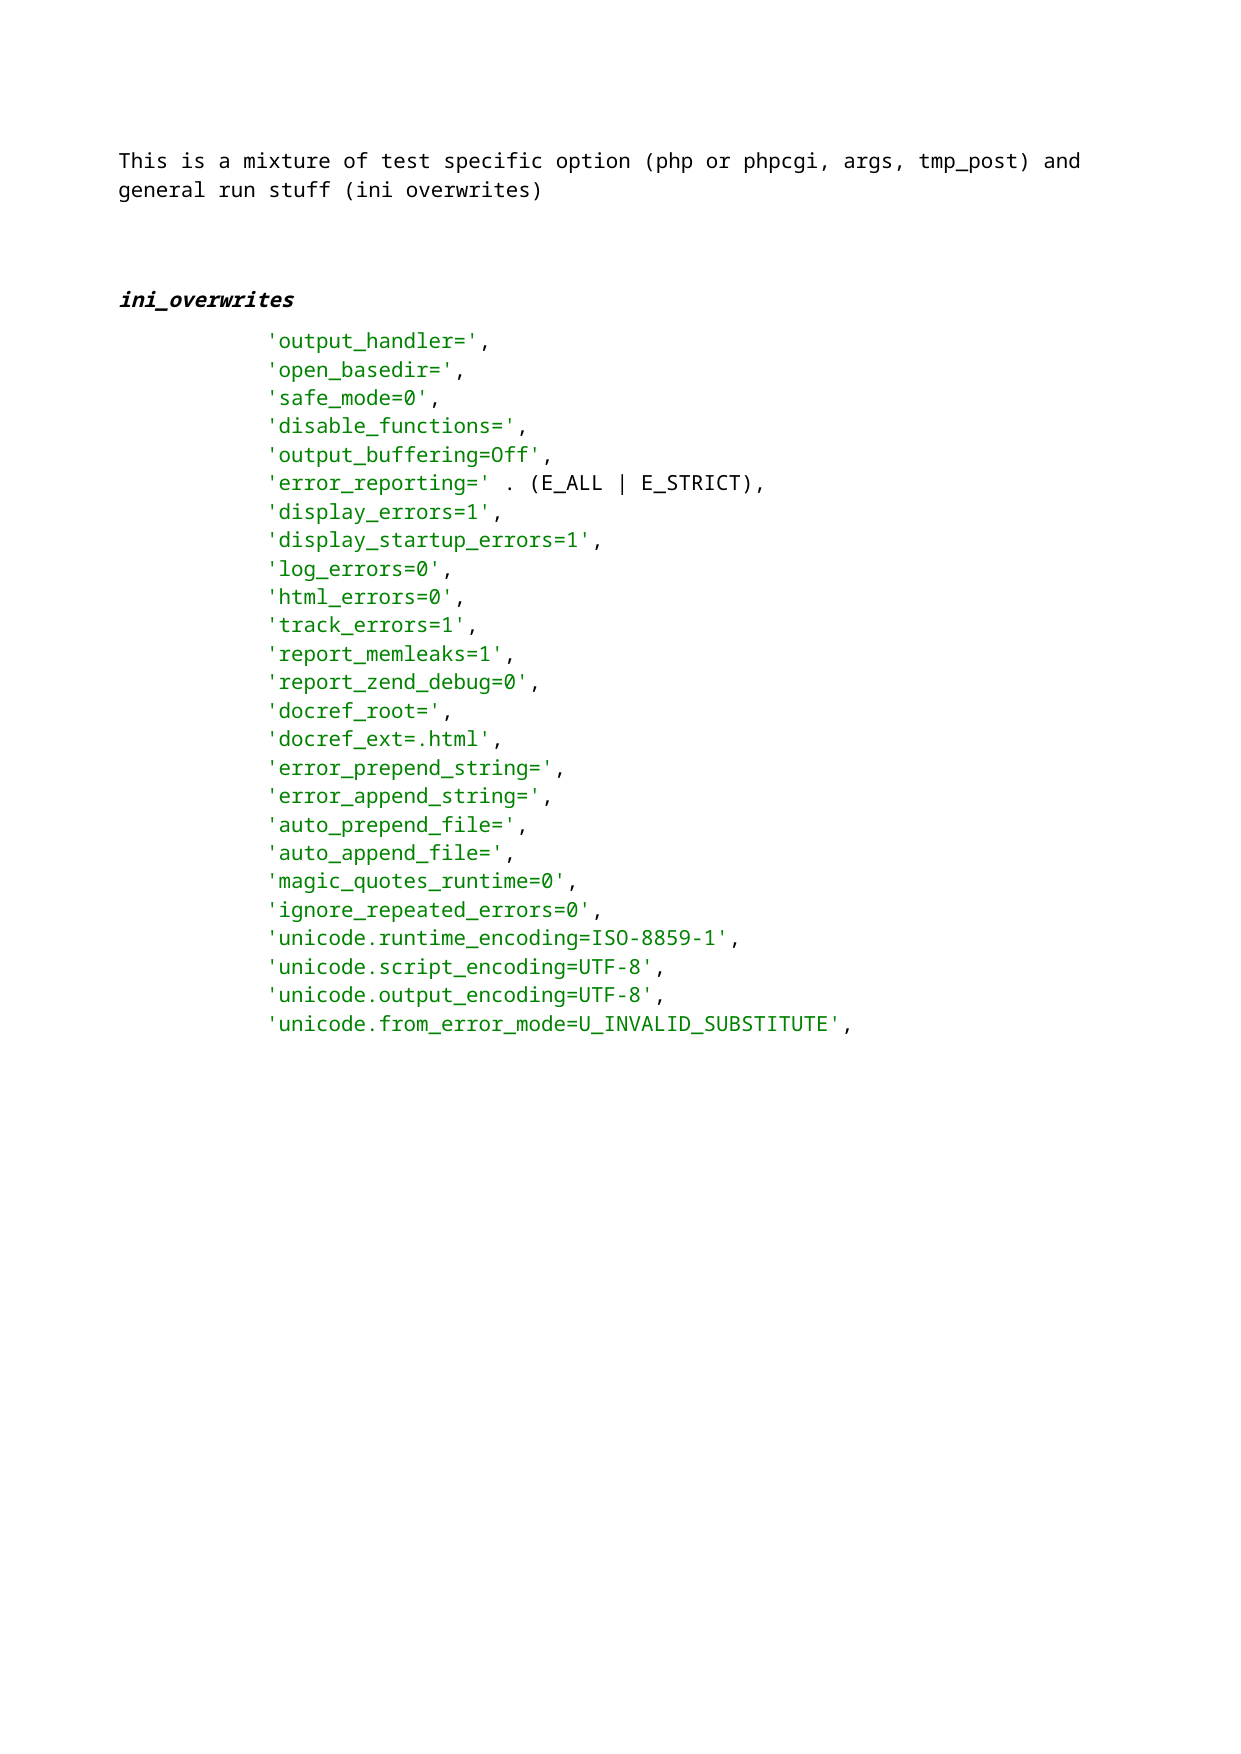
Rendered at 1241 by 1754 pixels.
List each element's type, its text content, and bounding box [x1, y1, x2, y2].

text 'report_zend_debug=0', [118, 667, 1122, 696]
text 'error_reporting=' . (E_ALL | E_STRICT), [118, 468, 1122, 497]
text 'log_errors=0', [118, 554, 1122, 582]
text 'output_buffering=Off', [118, 440, 1122, 468]
text 'docref_root=', [118, 696, 1122, 724]
text 'safe_mode=0', [118, 383, 1122, 412]
text 'unicode.output_encoding=UTF-8', [118, 980, 1122, 1009]
text 'auto_append_file=', [118, 838, 1122, 867]
text 'output_handler=', [118, 326, 1122, 355]
text 'disable_functions=', [118, 412, 1122, 440]
text 'error_prepend_string=', [118, 753, 1122, 781]
text 'unicode.script_encoding=UTF-8', [118, 952, 1122, 980]
text 'docref_ext=.html', [118, 724, 1122, 753]
text 'display_startup_errors=1', [118, 525, 1122, 554]
text This is a mixture of test specific option (php or phpcgi, args, tmp_post) and general run stuff (ini overwrites) [118, 147, 1122, 203]
text 'open_basedir=', [118, 355, 1122, 383]
text 'error_append_string=', [118, 781, 1122, 810]
subtitle ini_overwrites [118, 285, 1122, 314]
text 'display_errors=1', [118, 497, 1122, 525]
text 'unicode.from_error_mode=U_INVALID_SUBSTITUTE', [118, 1009, 1122, 1037]
text 'track_errors=1', [118, 611, 1122, 639]
text 'magic_quotes_runtime=0', [118, 867, 1122, 895]
text 'report_memleaks=1', [118, 639, 1122, 667]
text 'html_errors=0', [118, 582, 1122, 611]
text 'unicode.runtime_encoding=ISO-8859-1', [118, 923, 1122, 952]
text 'auto_prepend_file=', [118, 810, 1122, 838]
text 'ignore_repeated_errors=0', [118, 895, 1122, 923]
